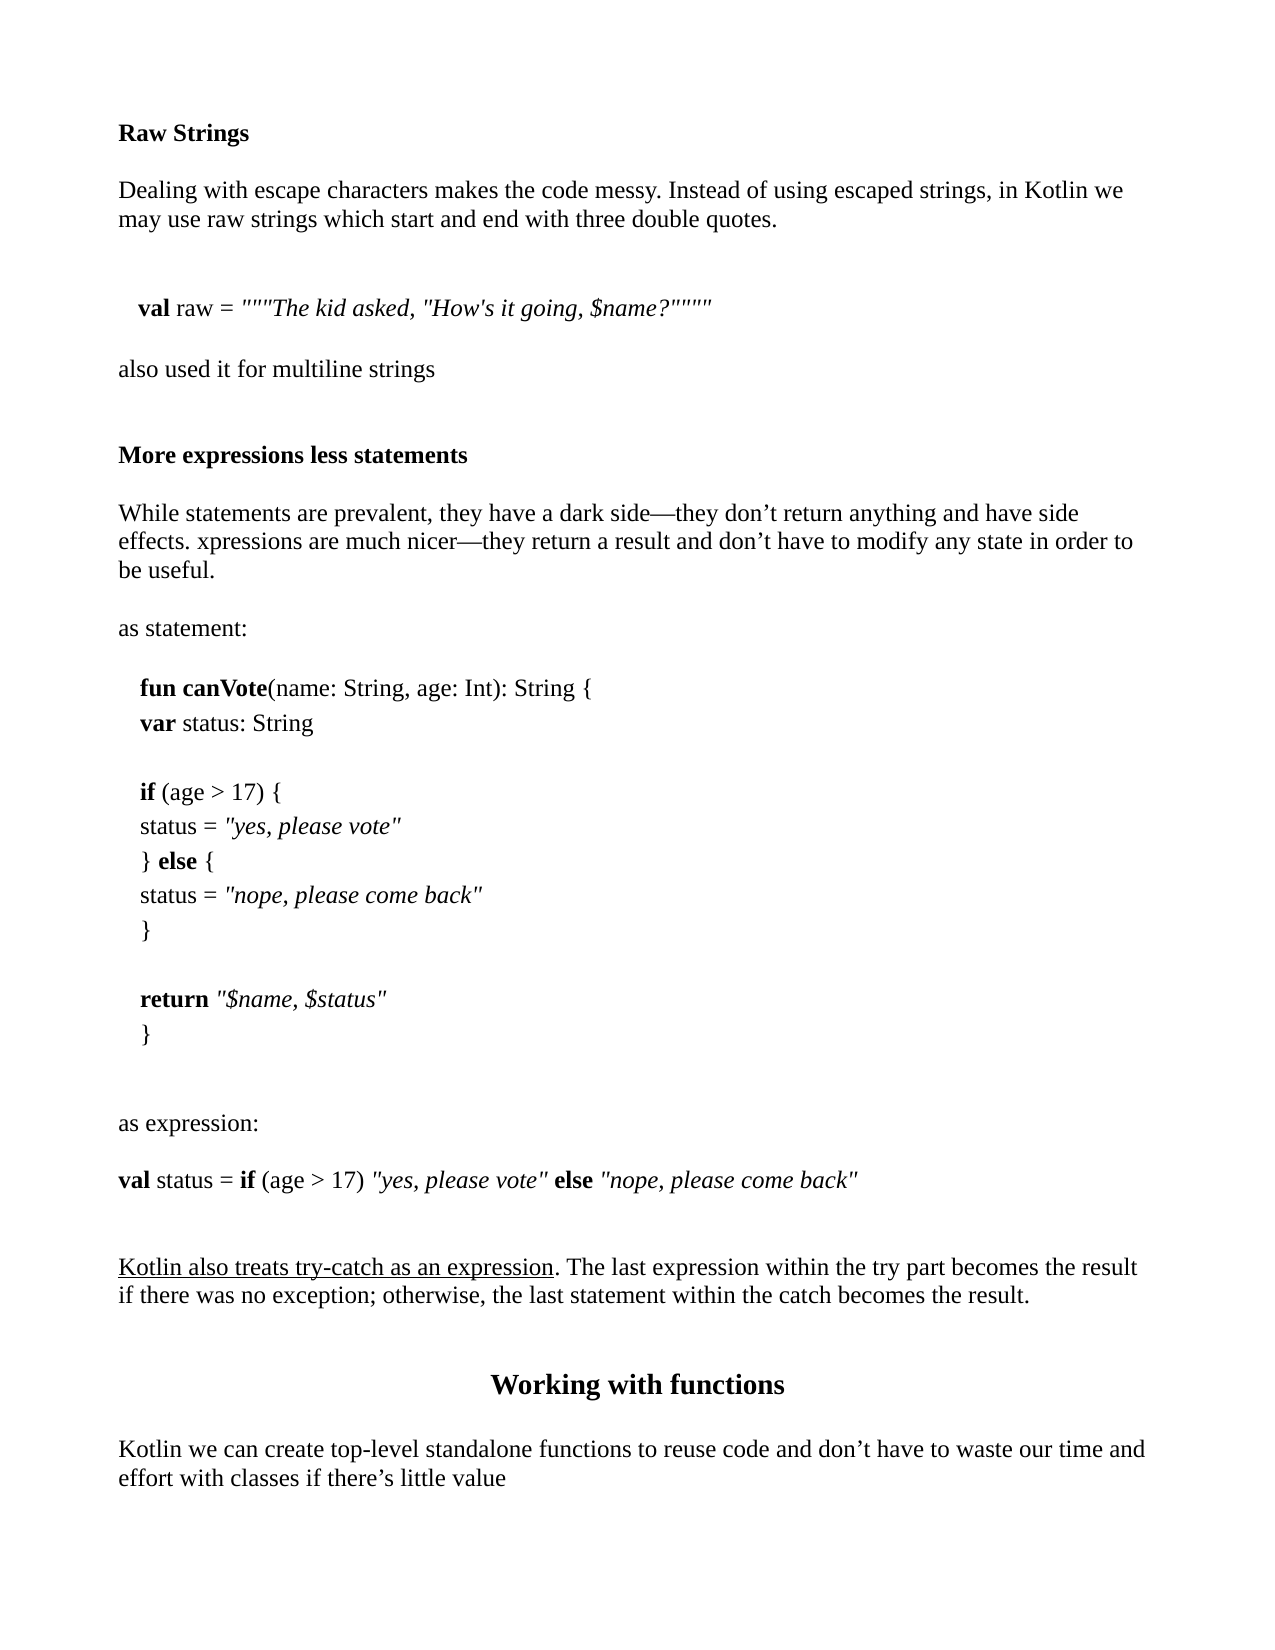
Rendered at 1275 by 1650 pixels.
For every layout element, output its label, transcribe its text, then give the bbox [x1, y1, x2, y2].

text as expression: [118, 1108, 1157, 1137]
table_header ​fun​ ​canVote​(name: String, age: Int): String { [137, 670, 603, 705]
table_cell ​ [118, 774, 137, 808]
table_header ​val​ raw = ​"""The kid asked, "How's it going, $name?""""​ [135, 291, 723, 325]
text as statement: [118, 613, 1157, 641]
table_cell ​ [118, 705, 137, 739]
text also used it for multiline strings [118, 354, 1157, 383]
table_cell } [137, 1016, 603, 1051]
table_cell status = ​"nope, please come back"​ [137, 878, 603, 912]
table_cell ​ [118, 843, 137, 878]
table_cell [137, 739, 603, 774]
text More expressions less statements [118, 440, 1157, 469]
table_cell } [137, 912, 603, 947]
text While statements are prevalent, they have a dark side—they don’t return anything and have side effects. xpressions are much nicer—they return a result and don’t have to modify any state in order to be useful. [118, 498, 1157, 584]
text Kotlin we can create top-level standalone functions to reuse code and don’t have to waste our time and effort with classes if there’s little value [118, 1434, 1157, 1491]
table_cell ​ [118, 912, 137, 947]
table_cell ​if​ (age > 17) { [137, 774, 603, 808]
table_header [118, 291, 135, 325]
text Kotlin also treats try-catch as an expression. The last expression within the try part becomes the result if there was no exception; otherwise, the last statement within the catch becomes the result. [118, 1252, 1157, 1309]
table_cell ​ [118, 878, 137, 912]
table_cell ​ [118, 739, 137, 774]
table_cell ​var​ status: String [137, 705, 603, 739]
table_cell } ​else​ { [137, 843, 603, 878]
text Working with functions [118, 1367, 1157, 1400]
text val​ status = ​if​ (age > 17) ​"yes, please vote"​ ​else​ ​"nope, please come back" [118, 1166, 1157, 1194]
text Raw Strings [118, 118, 1157, 147]
table_cell ​ [118, 1016, 137, 1051]
table_cell [137, 947, 603, 981]
table_cell status = ​"yes, please vote"​ [137, 809, 603, 843]
table_header [118, 670, 137, 705]
table_cell ​ [118, 947, 137, 981]
table_cell ​ [118, 981, 137, 1016]
text Dealing with escape characters makes the code messy. Instead of using escaped strings, in Kotlin we may use raw strings which start and end with three double quotes. [118, 176, 1157, 233]
table_cell ​ [118, 809, 137, 843]
table_cell ​return​ ​"$name, $status"​ [137, 981, 603, 1016]
